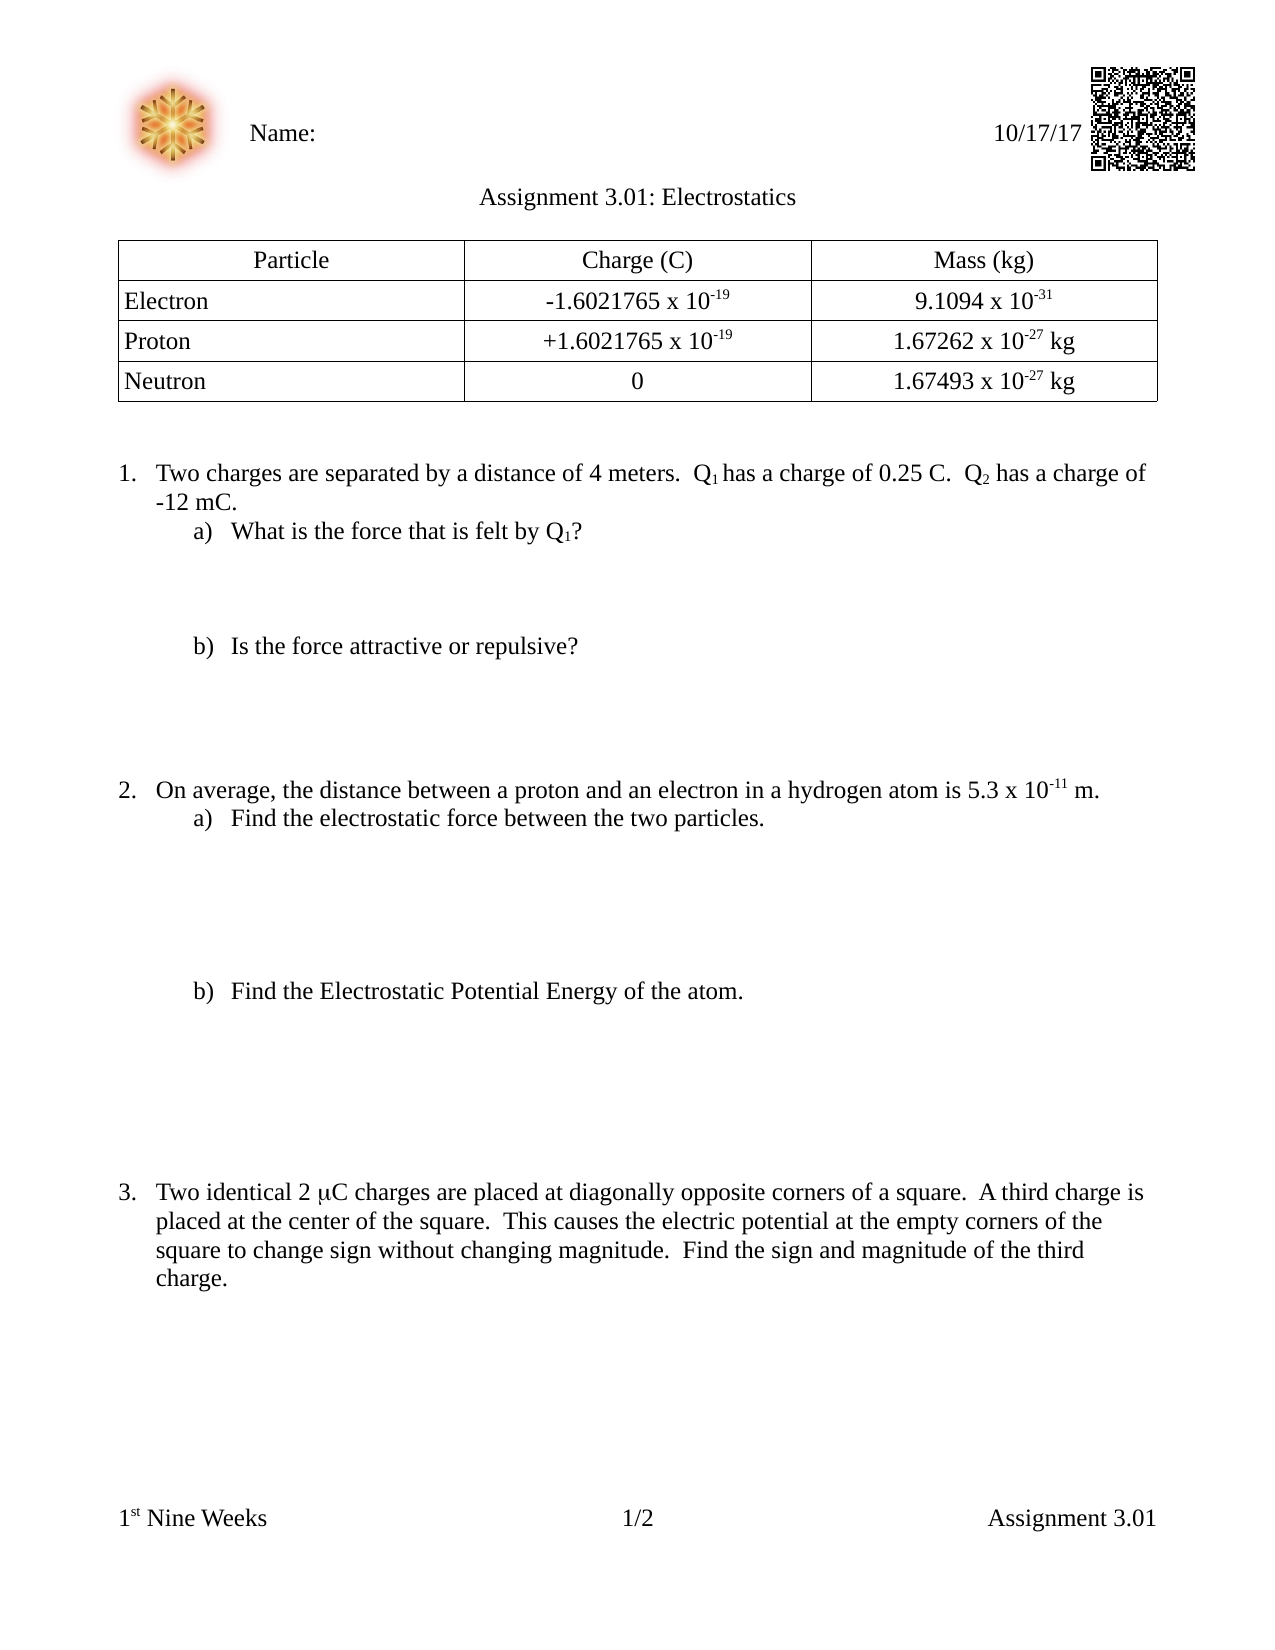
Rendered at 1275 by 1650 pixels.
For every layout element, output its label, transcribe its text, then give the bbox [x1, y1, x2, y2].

table_cell 0 [465, 362, 811, 401]
picture [1082, 58, 1203, 179]
list Is the force attractive or repulsive? [193, 631, 1157, 660]
list On average, the distance between a proton and an electron in a hydrogen atom is 5.3 x 10-11 m. [118, 775, 1157, 803]
table_header Mass (kg) [812, 241, 1157, 280]
list Two identical 2 mC charges are placed at diagonally opposite corners of a square. A third charge is placed at the center of the square. This causes the electric potential at the empty corners of the square to change sign without changing magnitude. Find the sign and magnitude of the third charge. [118, 1177, 1157, 1292]
table_cell Proton [119, 321, 464, 361]
table_cell 1.67493 x 10-27 kg [812, 362, 1157, 401]
list Find the Electrostatic Potential Energy of the atom. [193, 976, 1157, 1005]
table_cell +1.6021765 x 10-19 [465, 321, 811, 361]
text Assignment 3.01: Electrostatics [118, 176, 1157, 211]
table_cell -1.6021765 x 10-19 [465, 281, 811, 320]
list What is the force that is felt by Q1? [193, 516, 1157, 545]
table_cell 9.1094 x 10-31 [812, 281, 1157, 320]
table_header Charge (C) [465, 241, 811, 280]
table_header Particle [119, 241, 464, 280]
table_cell 1.67262 x 10-27 kg [812, 321, 1157, 361]
list Find the electrostatic force between the two particles. [193, 803, 1157, 832]
table_cell Electron [119, 281, 464, 320]
list Two charges are separated by a distance of 4 meters. Q1 has a charge of 0.25 C. Q2 has a charge of -12 mC. [118, 458, 1157, 516]
picture [116, 66, 229, 183]
table_cell Neutron [119, 362, 464, 401]
